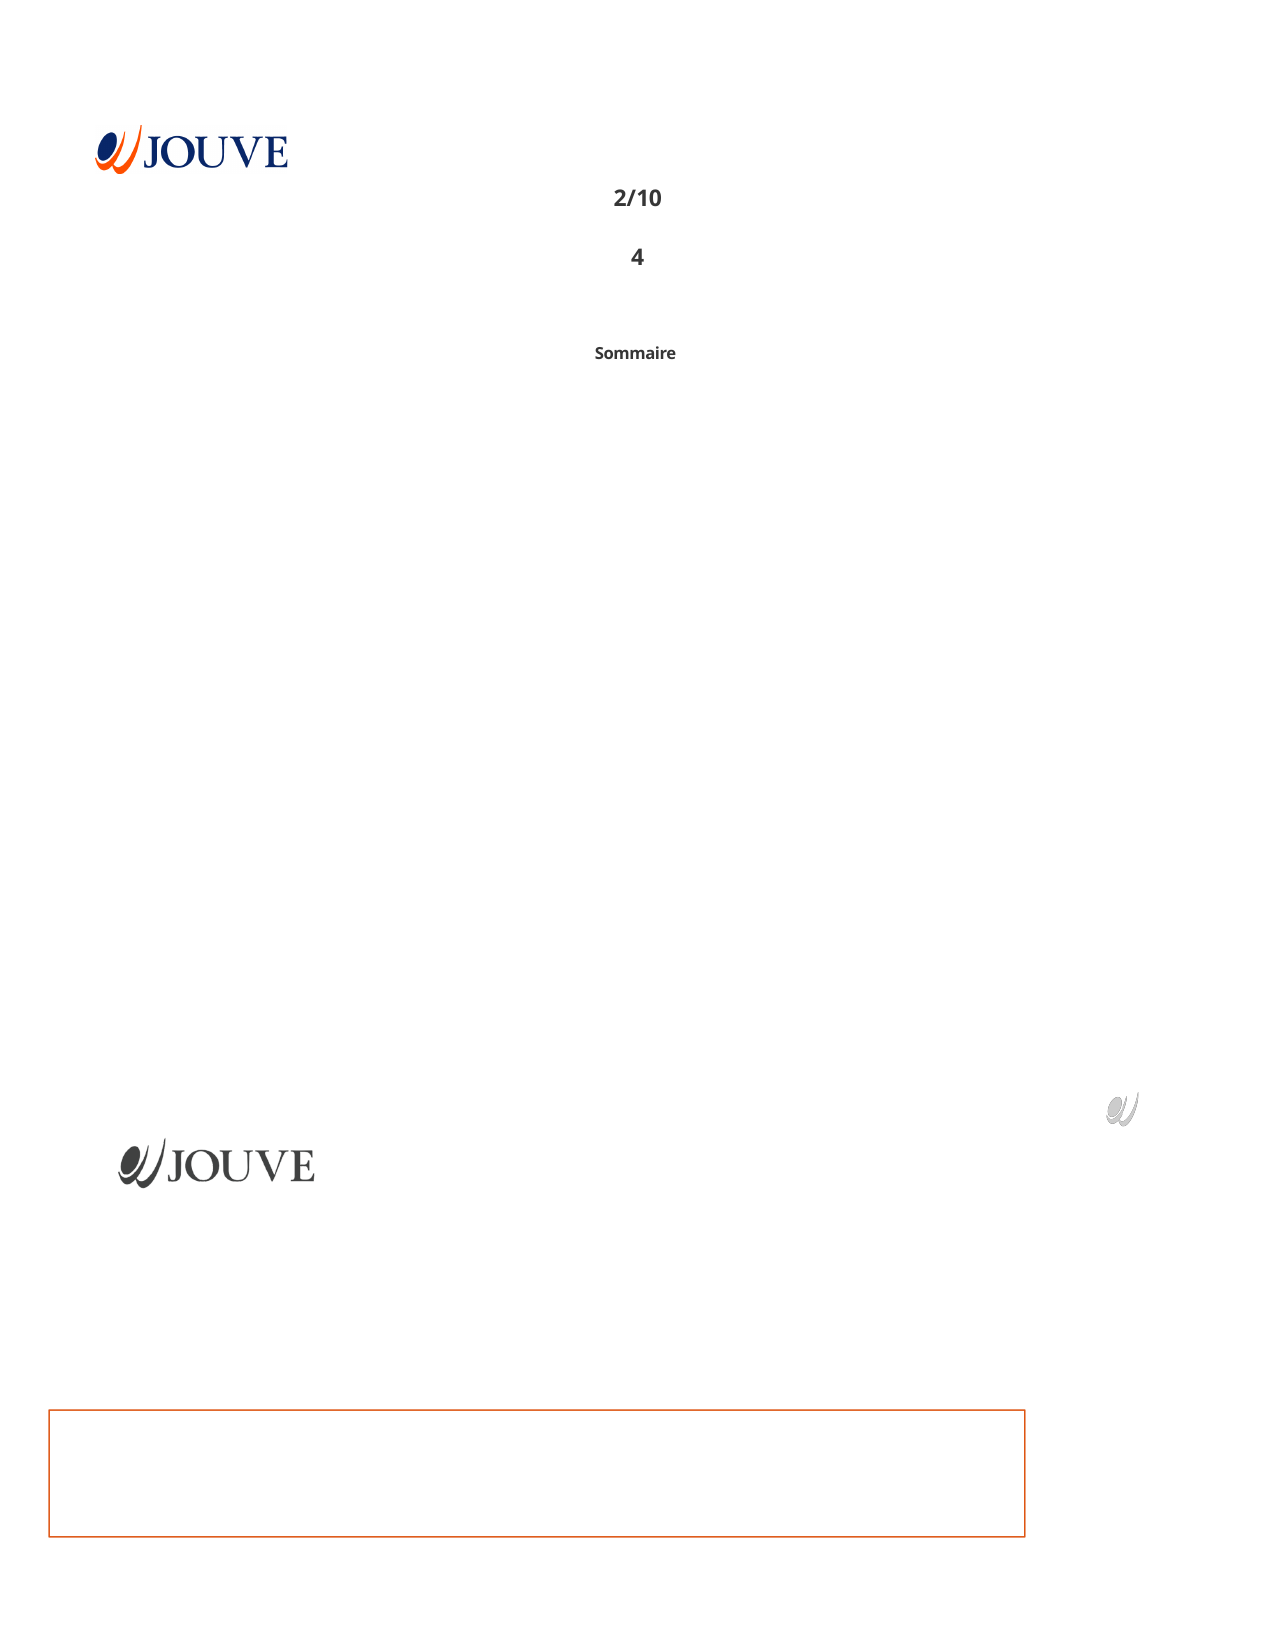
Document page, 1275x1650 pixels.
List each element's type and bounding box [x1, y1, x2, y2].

picture [118, 1137, 316, 1189]
picture [1106, 1092, 1139, 1127]
picture [95, 125, 288, 174]
picture [0, 1244, 1104, 1650]
